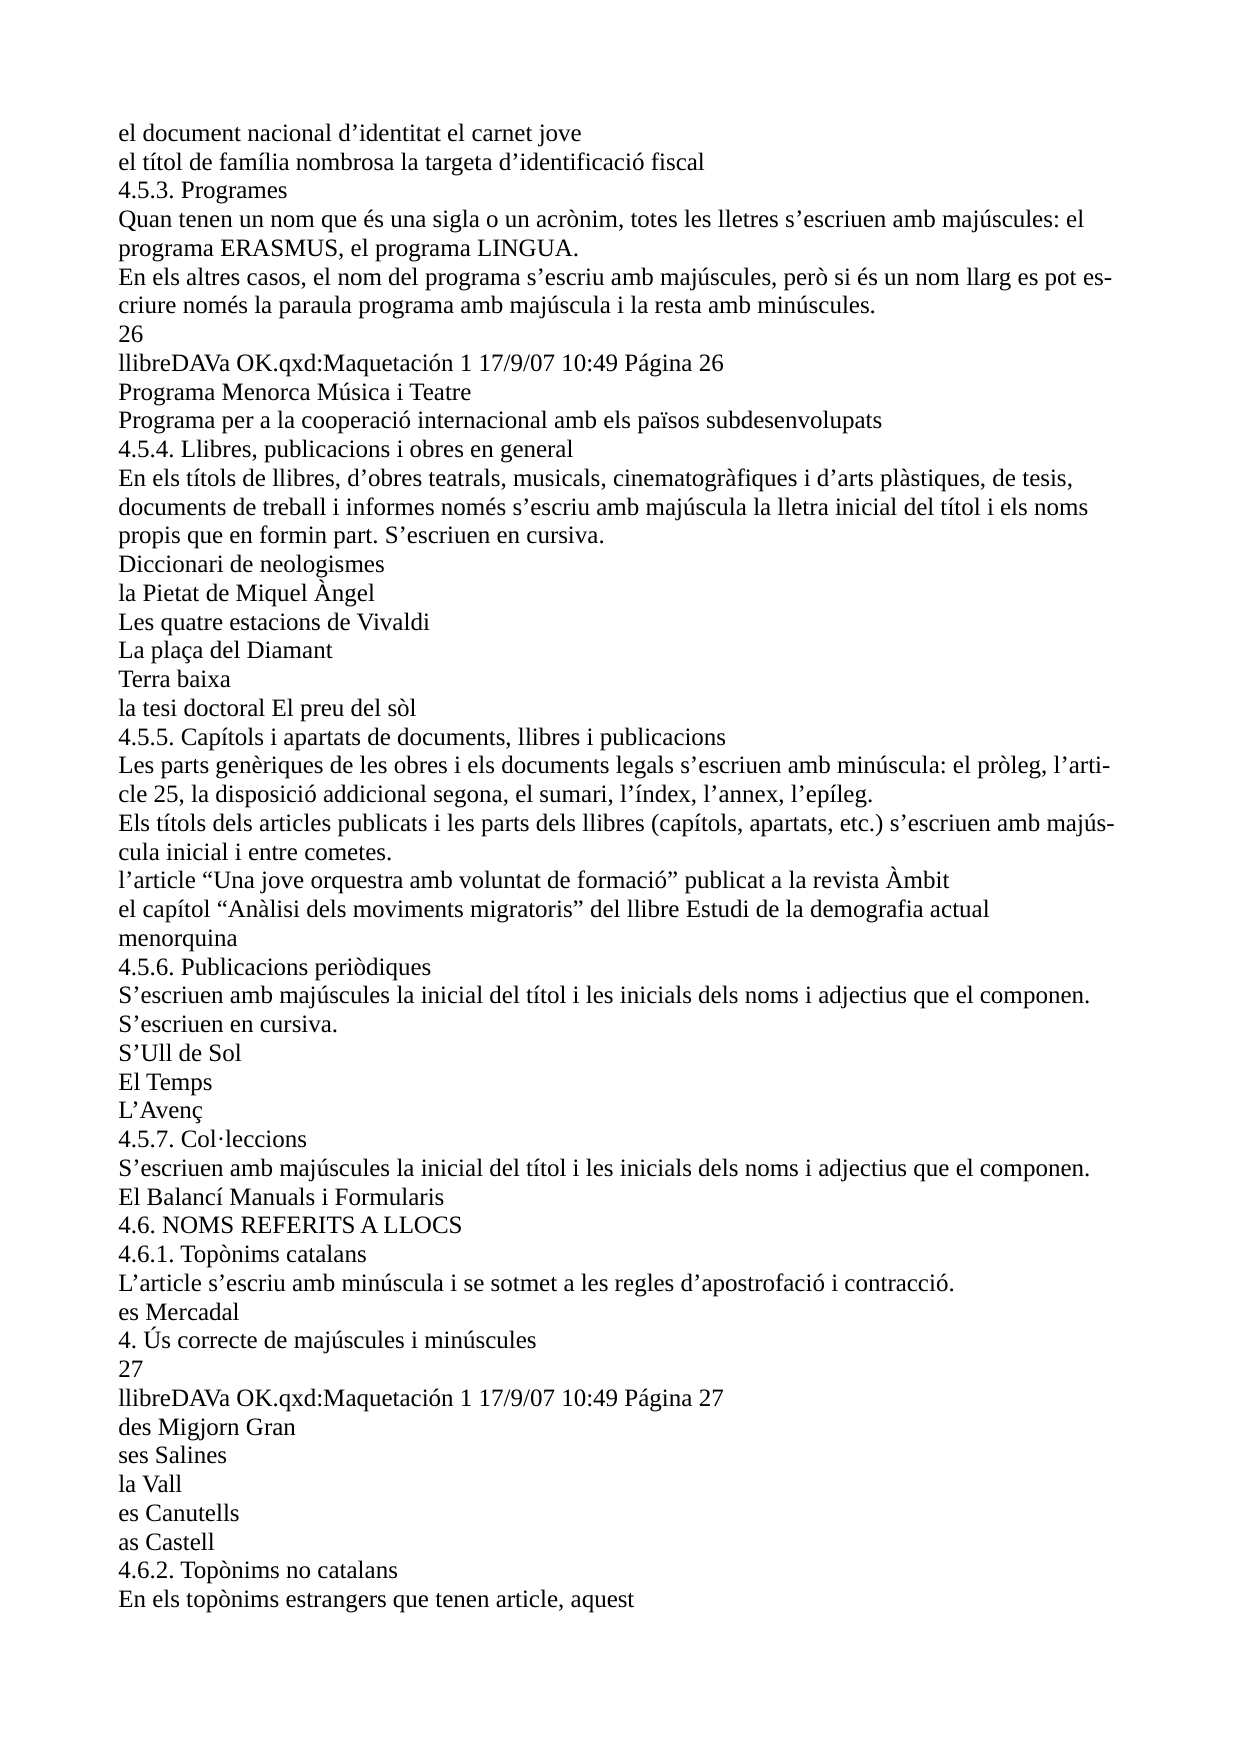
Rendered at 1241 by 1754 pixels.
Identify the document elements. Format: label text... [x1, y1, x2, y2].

text El Temps [118, 1067, 1122, 1096]
text L’Avenç [118, 1096, 1122, 1124]
text Programa Menorca Música i Teatre [118, 377, 1122, 406]
text ses Salines [118, 1441, 1122, 1469]
text En els altres casos, el nom del programa s’escriu amb majúscules, però si és un nom llarg es pot es- [118, 262, 1122, 291]
text menorquina [118, 923, 1122, 952]
text cle 25, la disposició addicional segona, el sumari, l’índex, l’annex, l’epíleg. [118, 779, 1122, 808]
text L’article s’escriu amb minúscula i se sotmet a les regles d’apostrofació i contracció. [118, 1268, 1122, 1297]
text la tesi doctoral El preu del sòl [118, 693, 1122, 722]
text S’escriuen en cursiva. [118, 1009, 1122, 1038]
text la Pietat de Miquel Àngel [118, 578, 1122, 607]
text criure només la paraula programa amb majúscula i la resta amb minúscules. [118, 291, 1122, 319]
text llibreDAVa OK.qxd:Maquetación 1 17/9/07 10:49 Página 27 [118, 1383, 1122, 1412]
text Terra baixa [118, 664, 1122, 693]
text Les parts genèriques de les obres i els documents legals s’escriuen amb minúscula: el pròleg, l’arti- [118, 751, 1122, 779]
text as Castell [118, 1527, 1122, 1556]
text S’escriuen amb majúscules la inicial del títol i les inicials dels noms i adjectius que el componen. [118, 981, 1122, 1009]
text el document nacional d’identitat el carnet jove [118, 118, 1122, 147]
text 4.5.6. Publicacions periòdiques [118, 952, 1122, 981]
text es Canutells [118, 1498, 1122, 1527]
text el títol de família nombrosa la targeta d’identificació fiscal [118, 147, 1122, 176]
text S’Ull de Sol [118, 1038, 1122, 1067]
text Quan tenen un nom que és una sigla o un acrònim, totes les lletres s’escriuen amb majúscules: el [118, 204, 1122, 233]
text documents de treball i informes només s’escriu amb majúscula la lletra inicial del títol i els noms [118, 492, 1122, 521]
text 4.5.7. Col·leccions [118, 1124, 1122, 1153]
text 27 [118, 1354, 1122, 1383]
text 4.6.2. Topònims no catalans [118, 1556, 1122, 1584]
text S’escriuen amb majúscules la inicial del títol i les inicials dels noms i adjectius que el componen. [118, 1153, 1122, 1182]
text En els títols de llibres, d’obres teatrals, musicals, cinematogràfiques i d’arts plàstiques, de tesis, [118, 463, 1122, 492]
text es Mercadal [118, 1297, 1122, 1326]
text 4.6. NOMS REFERITS A LLOCS [118, 1211, 1122, 1239]
text l’article “Una jove orquestra amb voluntat de formació” publicat a la revista Àmbit [118, 866, 1122, 894]
text cula inicial i entre cometes. [118, 837, 1122, 866]
text llibreDAVa OK.qxd:Maquetación 1 17/9/07 10:49 Página 26 [118, 348, 1122, 377]
text programa ERASMUS, el programa LINGUA. [118, 233, 1122, 262]
text El Balancí Manuals i Formularis [118, 1182, 1122, 1211]
text 4. Ús correcte de majúscules i minúscules [118, 1326, 1122, 1354]
text 26 [118, 319, 1122, 348]
text 4.6.1. Topònims catalans [118, 1239, 1122, 1268]
text En els topònims estrangers que tenen article, aquest [118, 1584, 1122, 1613]
text el capítol “Anàlisi dels moviments migratoris” del llibre Estudi de la demografia actual [118, 894, 1122, 923]
text propis que en formin part. S’escriuen en cursiva. [118, 521, 1122, 549]
text 4.5.3. Programes [118, 176, 1122, 204]
text 4.5.4. Llibres, publicacions i obres en general [118, 434, 1122, 463]
text des Migjorn Gran [118, 1412, 1122, 1441]
text La plaça del Diamant [118, 636, 1122, 664]
text Els títols dels articles publicats i les parts dels llibres (capítols, apartats, etc.) s’escriuen amb majús- [118, 808, 1122, 837]
text Diccionari de neologismes [118, 549, 1122, 578]
text Programa per a la cooperació internacional amb els països subdesenvolupats [118, 406, 1122, 434]
text 4.5.5. Capítols i apartats de documents, llibres i publicacions [118, 722, 1122, 751]
text la Vall [118, 1469, 1122, 1498]
text Les quatre estacions de Vivaldi [118, 607, 1122, 636]
